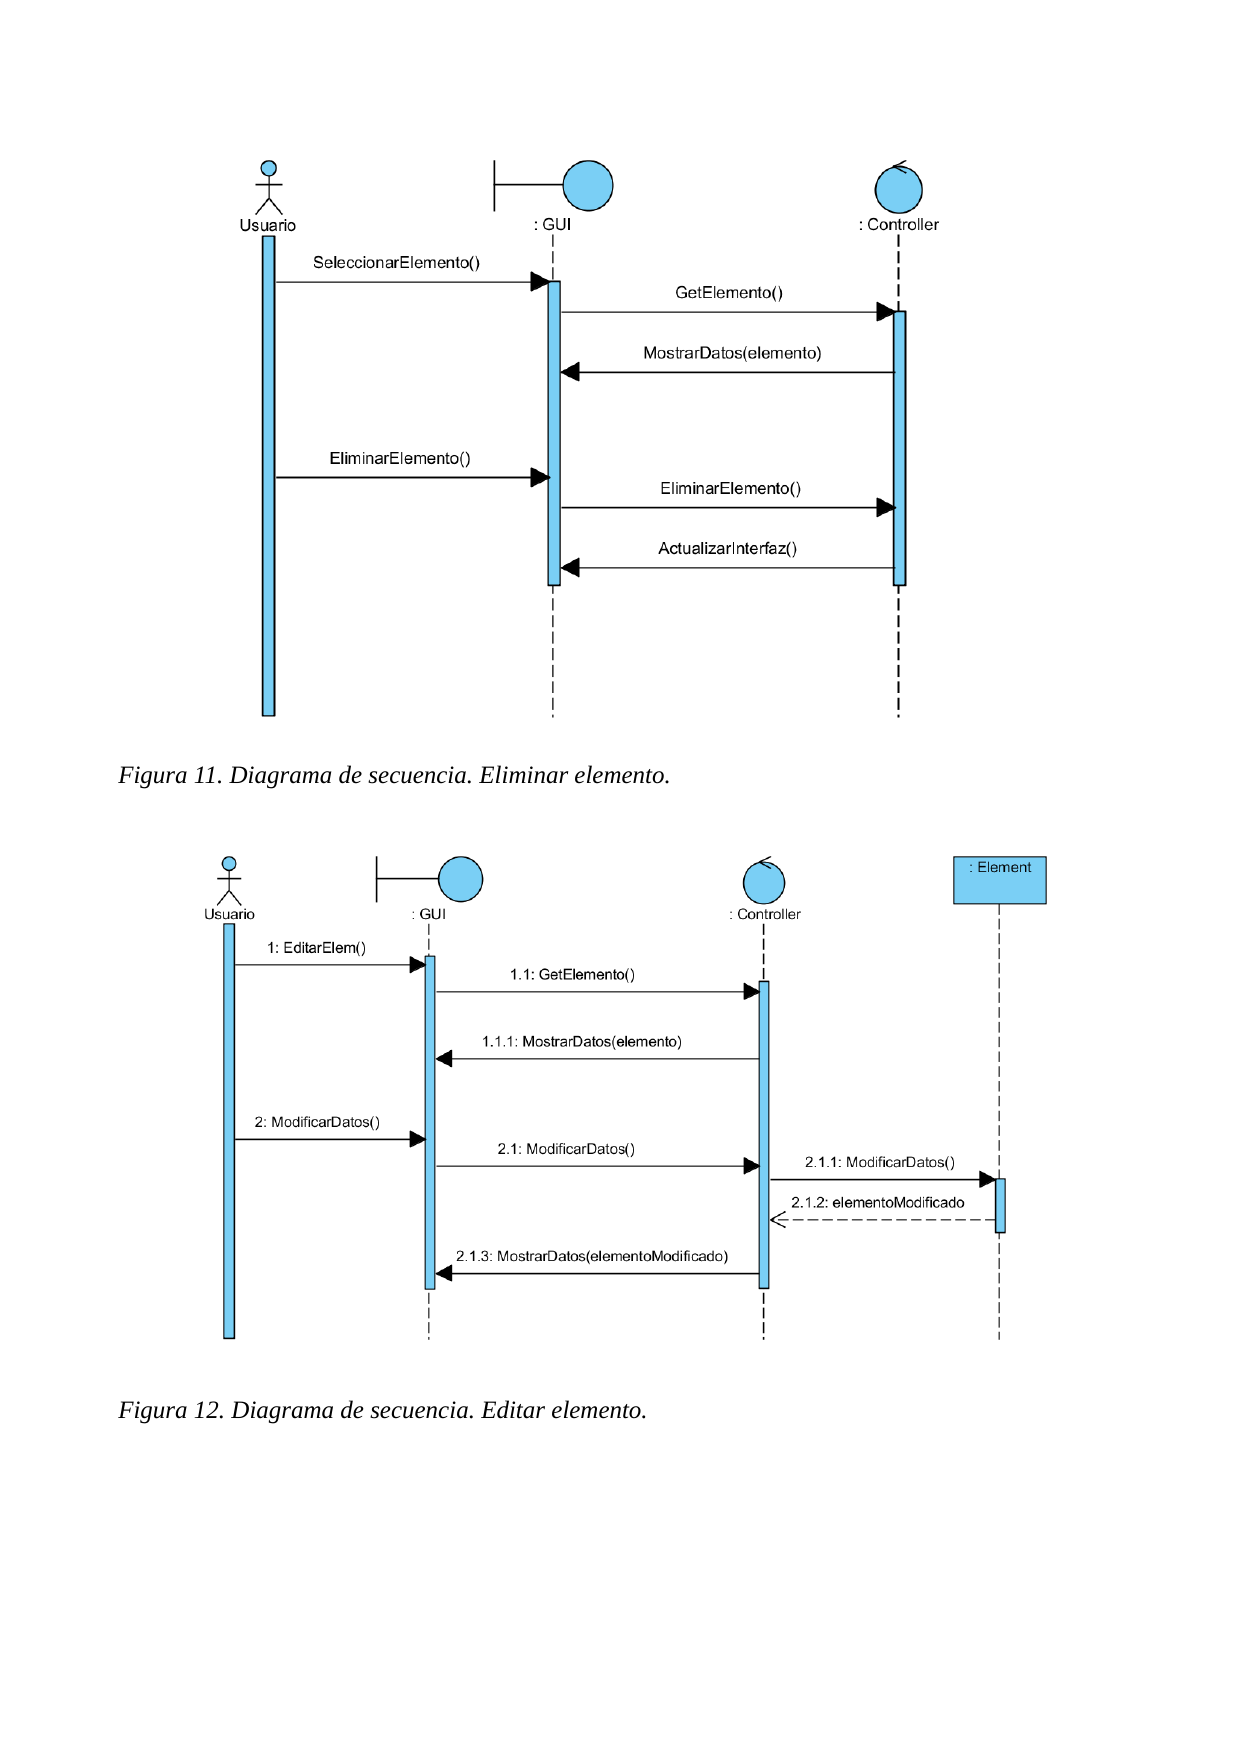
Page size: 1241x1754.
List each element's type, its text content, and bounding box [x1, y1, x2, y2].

picture [118, 801, 1123, 1395]
picture [118, 130, 1123, 761]
text Figura 11. Diagrama de secuencia. Eliminar elemento. [118, 761, 1122, 789]
text Figura 12. Diagrama de secuencia. Editar elemento. [118, 1395, 1122, 1424]
